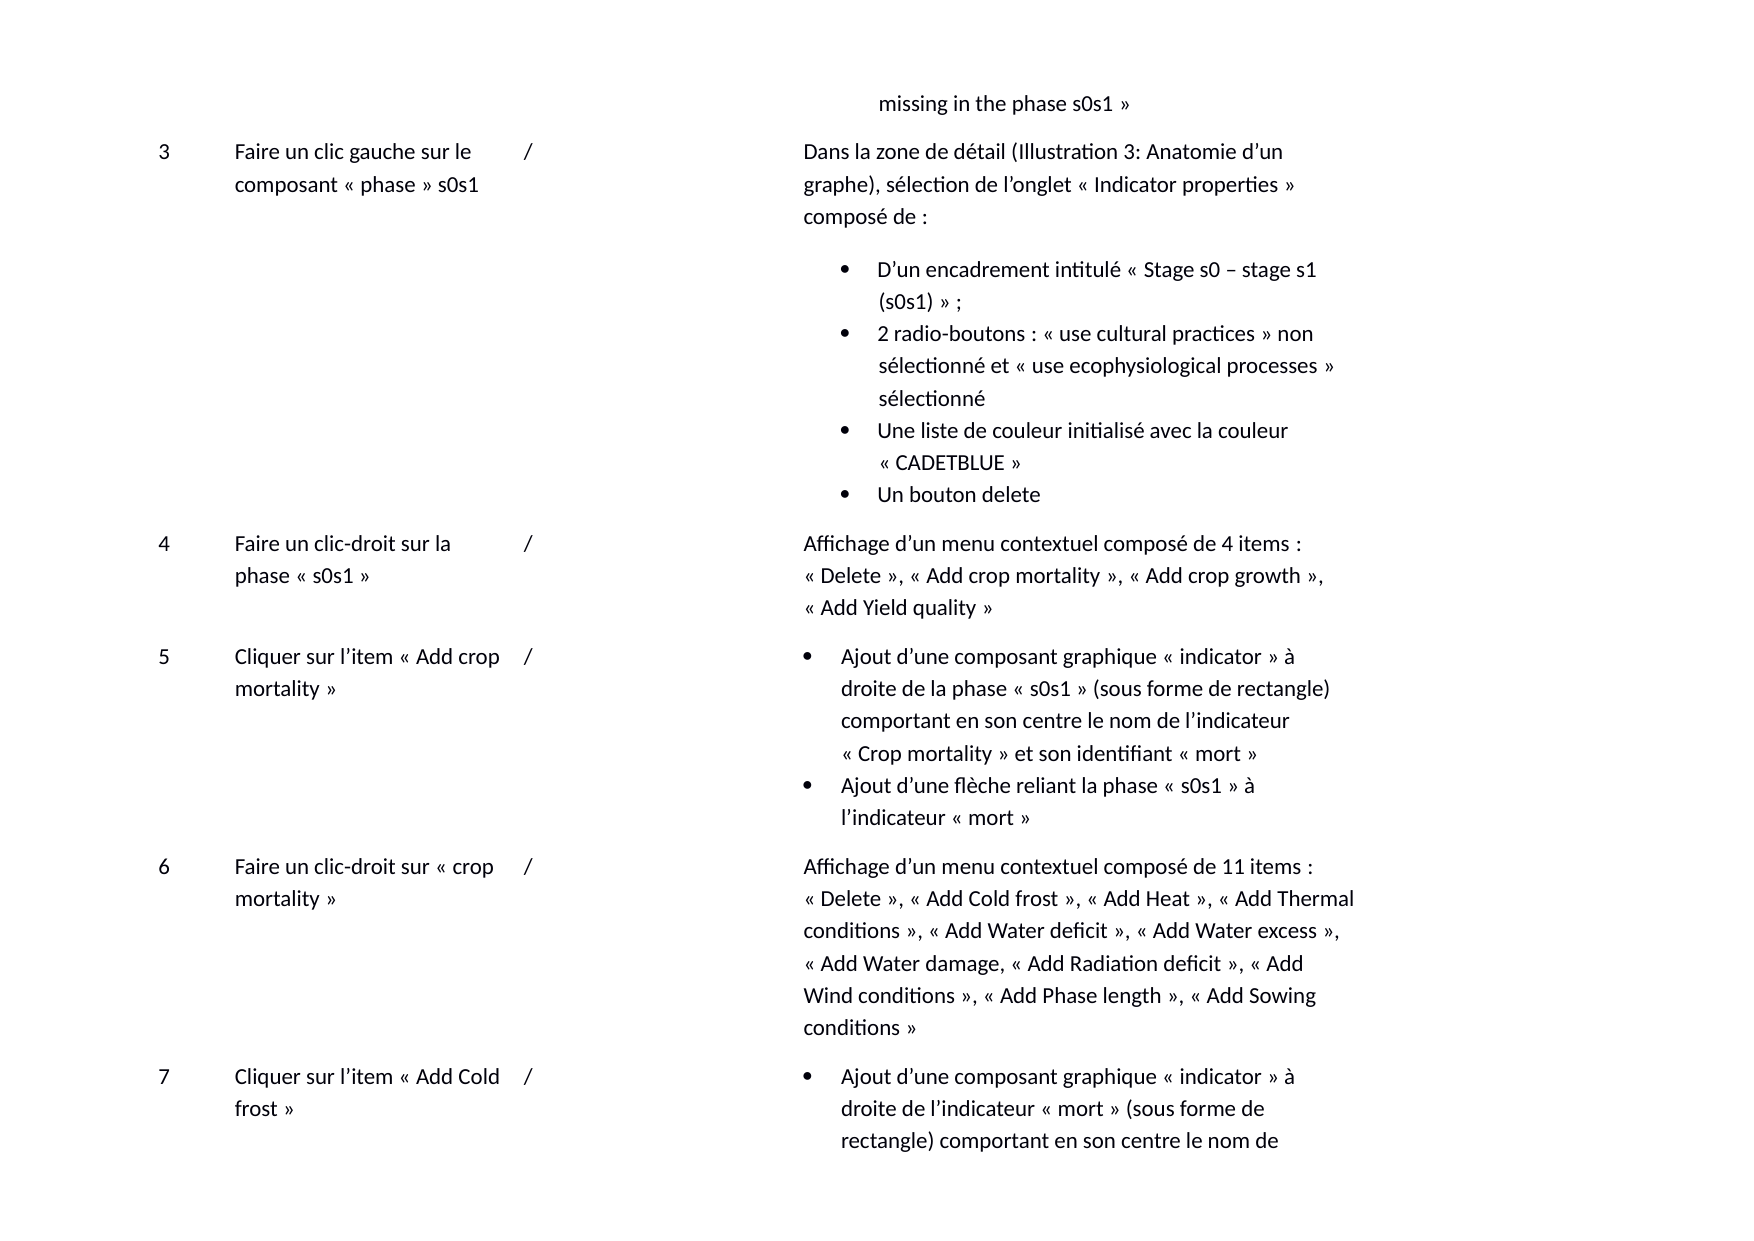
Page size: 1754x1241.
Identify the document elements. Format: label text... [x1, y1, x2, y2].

table_cell [1367, 642, 1597, 852]
table_cell missing in the phase s0s1 » [792, 89, 1367, 137]
table_cell 7 [147, 1062, 223, 1154]
table_cell Ajout d’une composant graphique « indicator » à droite de la phase « s0s1 » (sous forme de rectangle) comportant en son centre le nom de l’indicateur « Crop mortality » et son identifiant « mort » Ajout d’une flèche reliant la phase « s0s1 » à l’indicateur « mort » [792, 642, 1367, 852]
table_cell [1367, 529, 1597, 642]
table_cell [147, 89, 223, 137]
table_cell [513, 89, 792, 137]
table_cell / [513, 642, 792, 852]
table_cell 6 [147, 852, 223, 1062]
table_cell / [513, 1062, 792, 1154]
table_cell / [513, 138, 792, 529]
table_cell Faire un clic-droit sur la phase « s0s1 » [223, 529, 512, 642]
table_cell [1367, 138, 1597, 529]
table_cell Affichage d’un menu contextuel composé de 4 items : « Delete », « Add crop mortality », « Add crop growth », « Add Yield quality » [792, 529, 1367, 642]
table_cell Ajout d’une composant graphique « indicator » à droite de l’indicateur « mort » (sous forme de rectangle) comportant en son centre le nom de l’indicateur « Cold frost » et son identifiant « cold » Ajout d’une flèche reliant l’indicateur « mort » à l’indicateur « cold » [792, 1062, 1367, 1154]
table_cell Affichage d’un menu contextuel composé de 11 items : « Delete », « Add Cold frost », « Add Heat », « Add Thermal conditions », « Add Water deficit », « Add Water excess », « Add Water damage, « Add Radiation deficit », « Add Wind conditions », « Add Phase length », « Add Sowing conditions » [792, 852, 1367, 1062]
table_cell Cliquer sur l’item « Add crop mortality » [223, 642, 512, 852]
table_cell 4 [147, 529, 223, 642]
table_cell 5 [147, 642, 223, 852]
table_cell 3 [147, 138, 223, 529]
table_cell [1367, 89, 1597, 137]
table_cell Faire un clic-droit sur « crop mortality » [223, 852, 512, 1062]
table_cell / [513, 852, 792, 1062]
table_cell [223, 89, 512, 137]
table_cell Faire un clic gauche sur le composant « phase » s0s1 [223, 138, 512, 529]
table_cell / [513, 529, 792, 642]
table_cell [1367, 1062, 1597, 1154]
table_cell Dans la zone de détail (Illustration 3: Anatomie d’un graphe), sélection de l’onglet « Indicator properties » composé de : D’un encadrement intitulé « Stage s0 – stage s1 (s0s1) » ; 2 radio-boutons : « use cultural practices » non sélectionné et « use ecophysiological processes » sélectionné Une liste de couleur initialisé avec la couleur « CADETBLUE » Un bouton delete [792, 138, 1367, 529]
table_cell Cliquer sur l’item « Add Cold frost » [223, 1062, 512, 1154]
table_cell [1367, 852, 1597, 1062]
